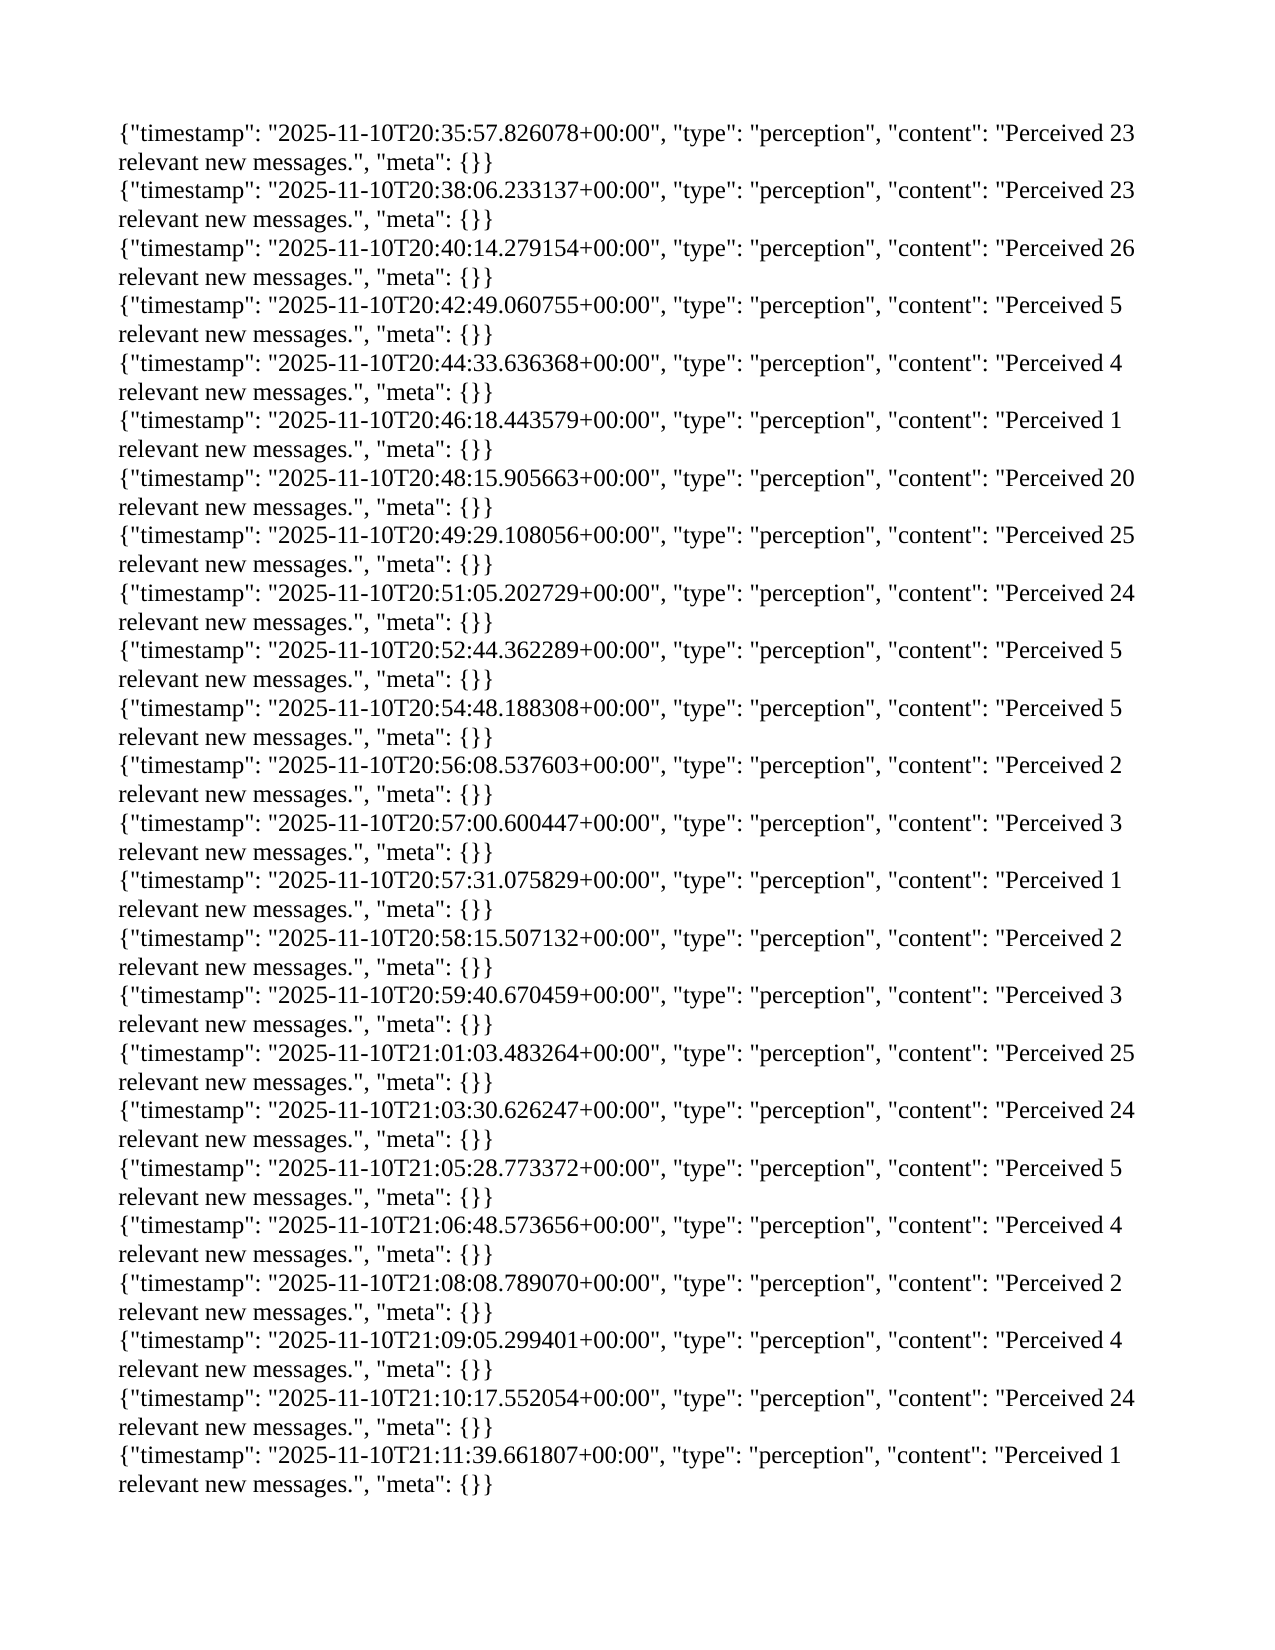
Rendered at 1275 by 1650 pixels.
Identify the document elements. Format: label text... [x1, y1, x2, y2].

text {"timestamp": "2025-11-10T20:59:40.670459+00:00", "type": "perception", "content": "Perceived 3 relevant new messages.", "meta": {}} [118, 981, 1157, 1038]
text {"timestamp": "2025-11-10T21:05:28.773372+00:00", "type": "perception", "content": "Perceived 5 relevant new messages.", "meta": {}} [118, 1153, 1157, 1211]
text {"timestamp": "2025-11-10T21:11:39.661807+00:00", "type": "perception", "content": "Perceived 1 relevant new messages.", "meta": {}} [118, 1441, 1157, 1498]
text {"timestamp": "2025-11-10T20:54:48.188308+00:00", "type": "perception", "content": "Perceived 5 relevant new messages.", "meta": {}} [118, 693, 1157, 751]
text {"timestamp": "2025-11-10T21:09:05.299401+00:00", "type": "perception", "content": "Perceived 4 relevant new messages.", "meta": {}} [118, 1326, 1157, 1383]
text {"timestamp": "2025-11-10T20:42:49.060755+00:00", "type": "perception", "content": "Perceived 5 relevant new messages.", "meta": {}} [118, 291, 1157, 348]
text {"timestamp": "2025-11-10T20:57:00.600447+00:00", "type": "perception", "content": "Perceived 3 relevant new messages.", "meta": {}} [118, 808, 1157, 866]
text {"timestamp": "2025-11-10T21:06:48.573656+00:00", "type": "perception", "content": "Perceived 4 relevant new messages.", "meta": {}} [118, 1211, 1157, 1268]
text {"timestamp": "2025-11-10T20:40:14.279154+00:00", "type": "perception", "content": "Perceived 26 relevant new messages.", "meta": {}} [118, 233, 1157, 291]
text {"timestamp": "2025-11-10T21:10:17.552054+00:00", "type": "perception", "content": "Perceived 24 relevant new messages.", "meta": {}} [118, 1383, 1157, 1441]
text {"timestamp": "2025-11-10T20:58:15.507132+00:00", "type": "perception", "content": "Perceived 2 relevant new messages.", "meta": {}} [118, 923, 1157, 981]
text {"timestamp": "2025-11-10T20:57:31.075829+00:00", "type": "perception", "content": "Perceived 1 relevant new messages.", "meta": {}} [118, 866, 1157, 923]
text {"timestamp": "2025-11-10T20:44:33.636368+00:00", "type": "perception", "content": "Perceived 4 relevant new messages.", "meta": {}} [118, 348, 1157, 406]
text {"timestamp": "2025-11-10T20:56:08.537603+00:00", "type": "perception", "content": "Perceived 2 relevant new messages.", "meta": {}} [118, 751, 1157, 808]
text {"timestamp": "2025-11-10T21:03:30.626247+00:00", "type": "perception", "content": "Perceived 24 relevant new messages.", "meta": {}} [118, 1096, 1157, 1153]
text {"timestamp": "2025-11-10T21:01:03.483264+00:00", "type": "perception", "content": "Perceived 25 relevant new messages.", "meta": {}} [118, 1038, 1157, 1096]
text {"timestamp": "2025-11-10T20:49:29.108056+00:00", "type": "perception", "content": "Perceived 25 relevant new messages.", "meta": {}} [118, 521, 1157, 578]
text {"timestamp": "2025-11-10T20:46:18.443579+00:00", "type": "perception", "content": "Perceived 1 relevant new messages.", "meta": {}} [118, 406, 1157, 463]
text {"timestamp": "2025-11-10T20:51:05.202729+00:00", "type": "perception", "content": "Perceived 24 relevant new messages.", "meta": {}} [118, 578, 1157, 636]
text {"timestamp": "2025-11-10T20:38:06.233137+00:00", "type": "perception", "content": "Perceived 23 relevant new messages.", "meta": {}} [118, 176, 1157, 233]
text {"timestamp": "2025-11-10T21:08:08.789070+00:00", "type": "perception", "content": "Perceived 2 relevant new messages.", "meta": {}} [118, 1268, 1157, 1326]
text {"timestamp": "2025-11-10T20:48:15.905663+00:00", "type": "perception", "content": "Perceived 20 relevant new messages.", "meta": {}} [118, 463, 1157, 521]
text {"timestamp": "2025-11-10T20:35:57.826078+00:00", "type": "perception", "content": "Perceived 23 relevant new messages.", "meta": {}} [118, 118, 1157, 176]
text {"timestamp": "2025-11-10T20:52:44.362289+00:00", "type": "perception", "content": "Perceived 5 relevant new messages.", "meta": {}} [118, 636, 1157, 693]
